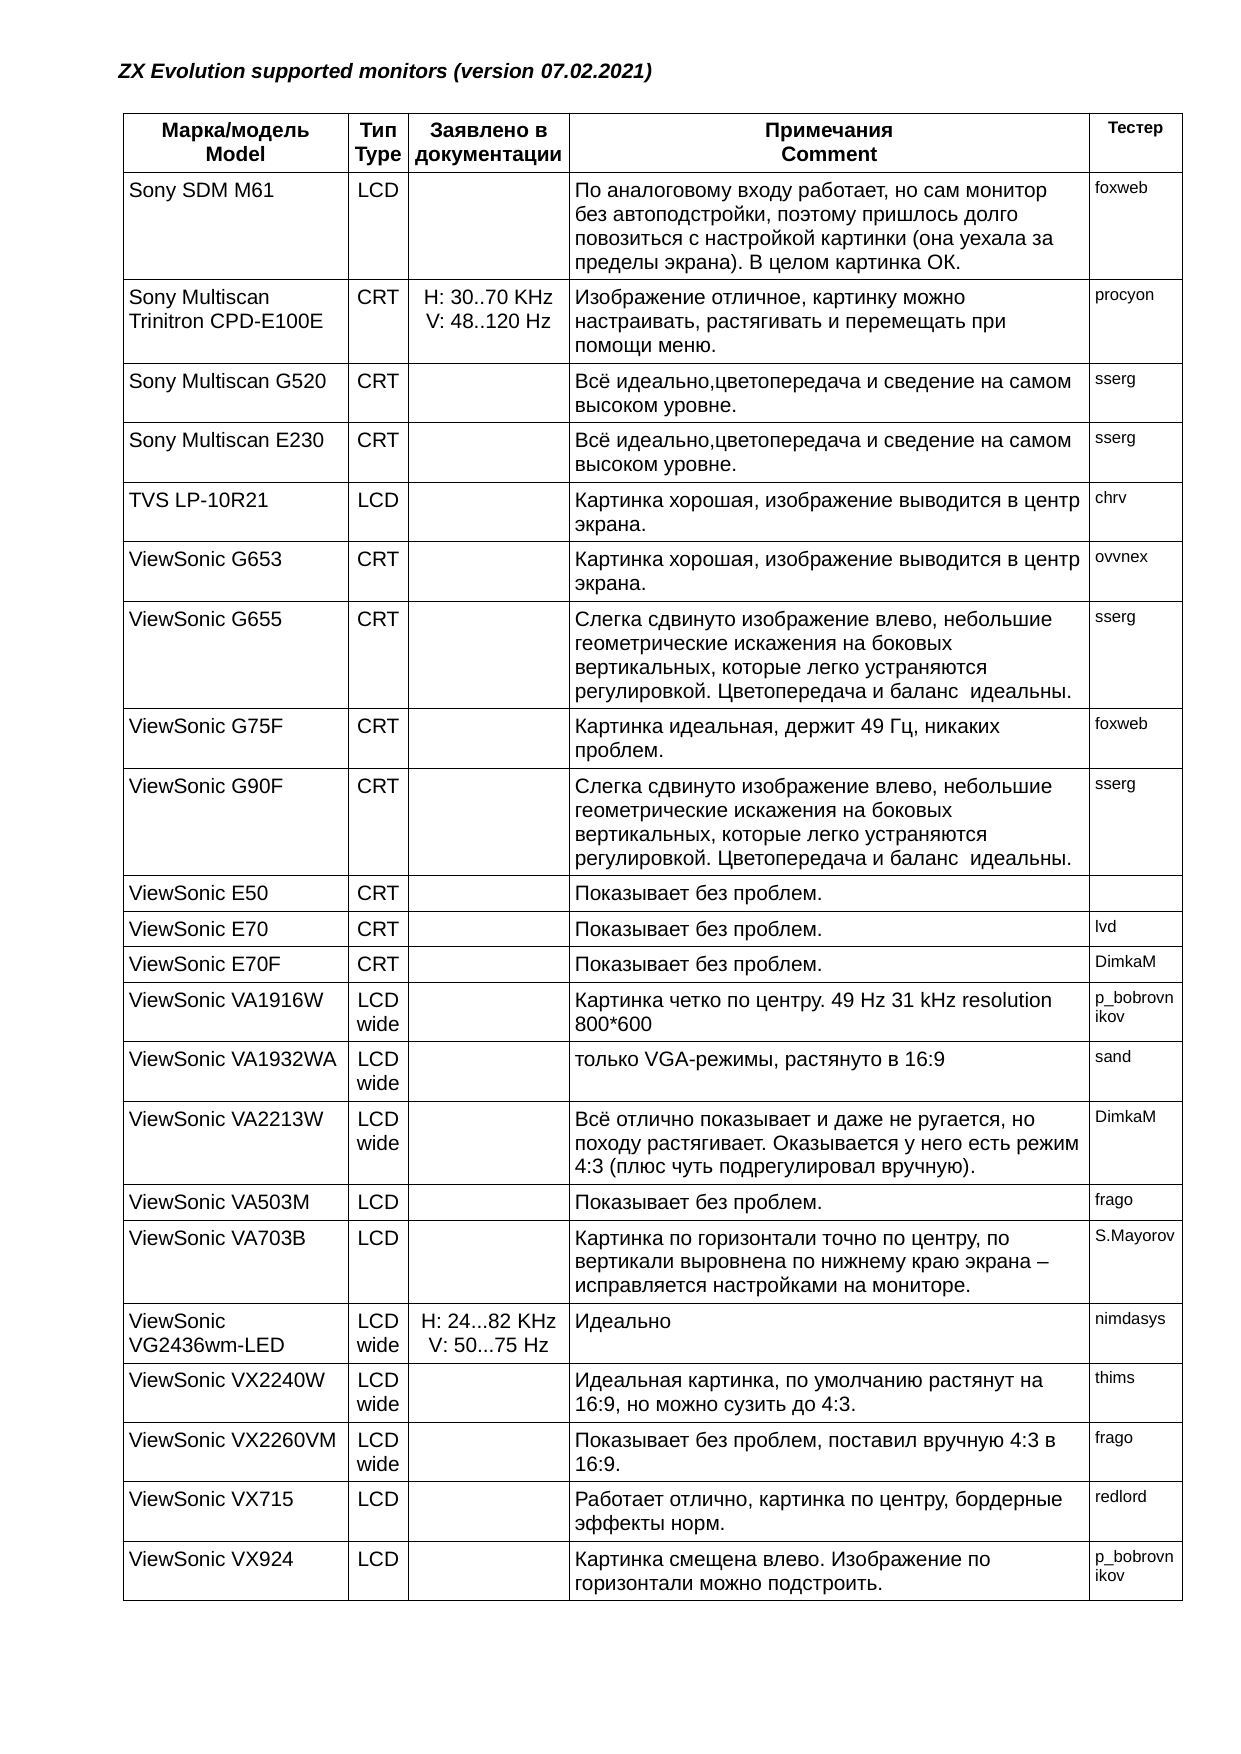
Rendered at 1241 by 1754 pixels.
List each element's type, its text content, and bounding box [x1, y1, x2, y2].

table_cell Идеально [570, 1304, 1089, 1362]
table_cell ViewSonic G90F [124, 769, 348, 875]
table_cell Всё идеально,цветопередача и сведение на самом высоком уровне. [570, 364, 1089, 422]
table_cell Слегка сдвинуто изображение влево, небольшие геометрические искажения на боковых вертикальных, которые легко устраняются регулировкой. Цветопередача и баланс идеальны. [570, 769, 1089, 875]
table_cell Изображение отличное, картинку можно настраивать, растягивать и перемещать при помощи меню. [570, 280, 1089, 363]
table_cell [409, 947, 569, 982]
table_cell LCD wide [349, 983, 408, 1041]
table_cell thims [1090, 1364, 1182, 1422]
table_cell ViewSonic E50 [124, 876, 348, 911]
table_cell LCD [349, 1221, 408, 1303]
table_header Примечания Comment [570, 114, 1089, 172]
table_cell Работает отлично, картинка по центру, бордерные эффекты норм. [570, 1482, 1089, 1541]
table_cell DimkaM [1090, 947, 1182, 982]
table_cell nimdasys [1090, 1304, 1182, 1362]
table_cell ViewSonic G75F [124, 709, 348, 768]
table_cell [409, 1221, 569, 1303]
table_cell chrv [1090, 483, 1182, 541]
table_cell Картинка идеальная, держит 49 Гц, никаких проблем. [570, 709, 1089, 768]
table_cell [409, 912, 569, 946]
table_cell Sony Multiscan E230 [124, 423, 348, 482]
table_cell [409, 364, 569, 422]
table_cell H: 24...82 KHz V: 50...75 Hz [409, 1304, 569, 1362]
table_cell [409, 602, 569, 708]
table_cell ViewSonic VA1916W [124, 983, 348, 1041]
table_cell p_bobrovnikov [1090, 983, 1182, 1041]
table_cell foxweb [1090, 709, 1182, 768]
table_cell LCD wide [349, 1042, 408, 1101]
table_cell [409, 1423, 569, 1481]
table_cell foxweb [1090, 173, 1182, 279]
table_cell CRT [349, 280, 408, 363]
table_cell ViewSonic VX2260VM [124, 1423, 348, 1481]
table_cell TVS LP-10R21 [124, 483, 348, 541]
table_cell Картинка хорошая, изображение выводится в центр экрана. [570, 542, 1089, 601]
table_cell [409, 1482, 569, 1541]
table_cell Всё идеально,цветопередача и сведение на самом высоком уровне. [570, 423, 1089, 482]
table_cell Sony Multiscan G520 [124, 364, 348, 422]
table_cell sand [1090, 1042, 1182, 1101]
table_cell ovvnex [1090, 542, 1182, 601]
table_cell p_bobrovnikov [1090, 1542, 1182, 1600]
table_cell ViewSonic G653 [124, 542, 348, 601]
table_cell Показывает без проблем. [570, 912, 1089, 946]
table_cell ViewSonic VA703B [124, 1221, 348, 1303]
table_cell ViewSonic VA1932WA [124, 1042, 348, 1101]
table_cell redlord [1090, 1482, 1182, 1541]
table_cell LCD [349, 173, 408, 279]
table_header Тестер [1090, 114, 1182, 172]
table_cell Показывает без проблем. [570, 876, 1089, 911]
table_cell [409, 483, 569, 541]
table_cell [409, 423, 569, 482]
table_cell Sony Multiscan Trinitron CPD-E100E [124, 280, 348, 363]
table_cell LCD wide [349, 1102, 408, 1184]
table_cell ViewSonic G655 [124, 602, 348, 708]
table_cell По аналоговому входу работает, но сам монитор без автоподстройки, поэтому пришлось долго повозиться с настройкой картинки (она уехала за пределы экрана). В целом картинка ОК. [570, 173, 1089, 279]
table_cell Sony SDM M61 [124, 173, 348, 279]
table_cell [409, 769, 569, 875]
table_cell CRT [349, 876, 408, 911]
table_cell CRT [349, 709, 408, 768]
table_cell Картинка по горизонтали точно по центру, по вертикали выровнена по нижнему краю экрана – исправляется настройками на мониторе. [570, 1221, 1089, 1303]
table_cell Идеальная картинка, по умолчанию растянут на 16:9, но можно сузить до 4:3. [570, 1364, 1089, 1422]
table_cell Слегка сдвинуто изображение влево, небольшие геометрические искажения на боковых вертикальных, которые легко устраняются регулировкой. Цветопередача и баланс идеальны. [570, 602, 1089, 708]
table_cell [1090, 876, 1182, 911]
table_cell ViewSonic E70 [124, 912, 348, 946]
table_cell frago [1090, 1423, 1182, 1481]
table_cell Показывает без проблем, поставил вручную 4:3 в 16:9. [570, 1423, 1089, 1481]
table_cell [409, 173, 569, 279]
table_cell LCD [349, 1185, 408, 1219]
table_cell CRT [349, 423, 408, 482]
table_header Заявлено в документации [409, 114, 569, 172]
table_cell sserg [1090, 769, 1182, 875]
table_cell Всё отлично показывает и даже не ругается, но походу растягивает. Оказывается у него есть режим 4:3 (плюс чуть подрегулировал вручную). [570, 1102, 1089, 1184]
table_cell sserg [1090, 423, 1182, 482]
table_cell H: 30..70 KHz V: 48..120 Hz [409, 280, 569, 363]
table_cell ViewSonic VA2213W [124, 1102, 348, 1184]
table_cell Картинка хорошая, изображение выводится в центр экрана. [570, 483, 1089, 541]
table_cell ViewSonic VX715 [124, 1482, 348, 1541]
table_cell LCD wide [349, 1423, 408, 1481]
table_cell LCD [349, 1482, 408, 1541]
table_cell sserg [1090, 364, 1182, 422]
table_cell ViewSonic E70F [124, 947, 348, 982]
table_cell CRT [349, 364, 408, 422]
table_cell CRT [349, 912, 408, 946]
table_cell [409, 876, 569, 911]
table_header Тип Type [349, 114, 408, 172]
table_cell CRT [349, 947, 408, 982]
table_cell Показывает без проблем. [570, 947, 1089, 982]
table_cell [409, 709, 569, 768]
table_cell lvd [1090, 912, 1182, 946]
table_cell ViewSonic VX924 [124, 1542, 348, 1600]
table_cell CRT [349, 602, 408, 708]
table_cell sserg [1090, 602, 1182, 708]
table_cell [409, 1042, 569, 1101]
table_cell [409, 1364, 569, 1422]
table_cell [409, 542, 569, 601]
table_cell [409, 983, 569, 1041]
table_cell Показывает без проблем. [570, 1185, 1089, 1219]
table_cell [409, 1185, 569, 1219]
table_cell только VGA-режимы, растянуто в 16:9 [570, 1042, 1089, 1101]
table_cell ViewSonic VX2240W [124, 1364, 348, 1422]
table_cell S.Mayorov [1090, 1221, 1182, 1303]
table_cell frago [1090, 1185, 1182, 1219]
table_cell procyon [1090, 280, 1182, 363]
table_cell LCD [349, 483, 408, 541]
table_cell CRT [349, 542, 408, 601]
table_cell LCD wide [349, 1304, 408, 1362]
table_header Марка/модель Model [124, 114, 348, 172]
table_cell ViewSonic VA503M [124, 1185, 348, 1219]
table_cell DimkaM [1090, 1102, 1182, 1184]
table_cell Картинка смещена влево. Изображение по горизонтали можно подстроить. [570, 1542, 1089, 1600]
table_cell Картинка четко по центру. 49 Hz 31 kHz resolution 800*600 [570, 983, 1089, 1041]
table_cell [409, 1542, 569, 1600]
table_cell CRT [349, 769, 408, 875]
table_cell LCD wide [349, 1364, 408, 1422]
table_cell LCD [349, 1542, 408, 1600]
table_cell [409, 1102, 569, 1184]
table_cell ViewSonic VG2436wm-LED [124, 1304, 348, 1362]
